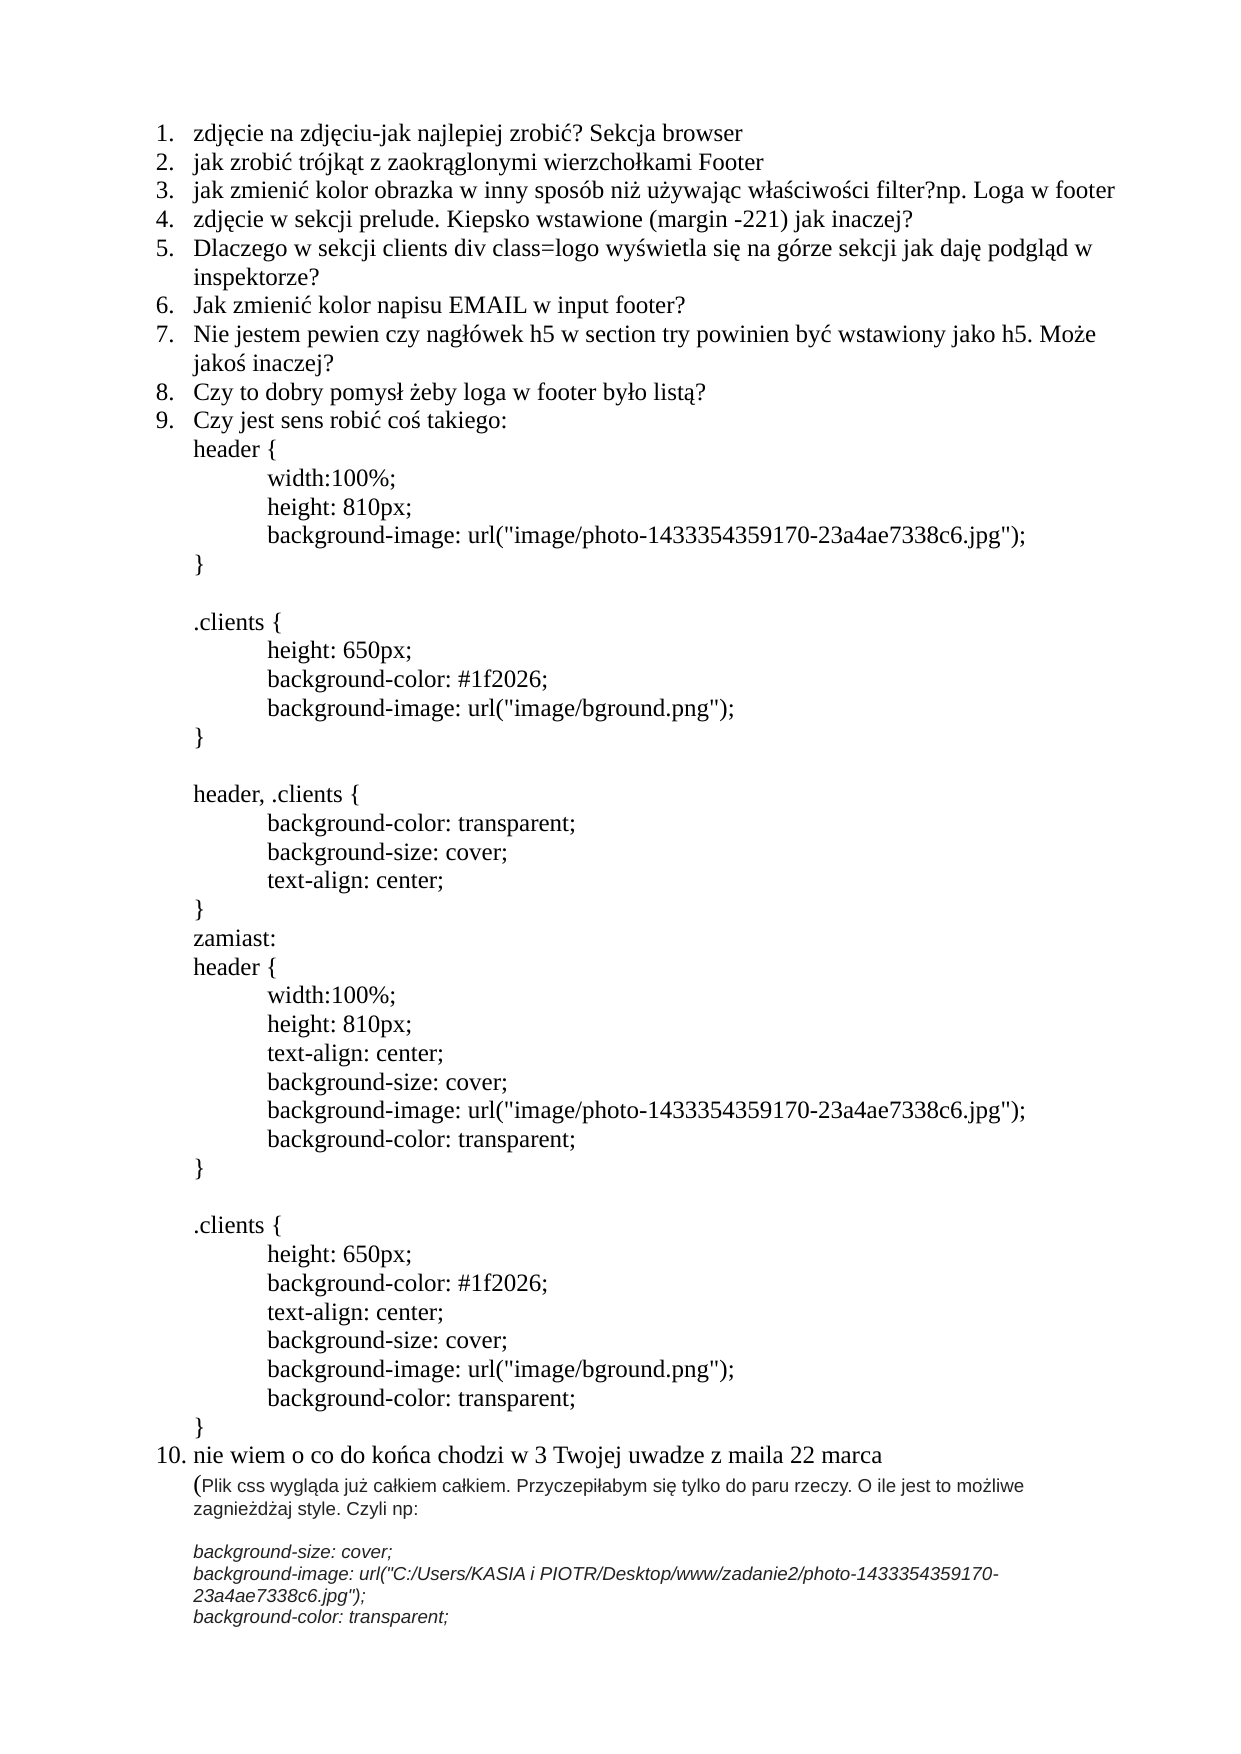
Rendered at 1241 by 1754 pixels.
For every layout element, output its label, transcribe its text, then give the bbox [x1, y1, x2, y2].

list header { [156, 434, 1122, 463]
list background-size: cover; [156, 1326, 1122, 1354]
list .clients { [156, 607, 1122, 636]
list background-color: transparent; [156, 808, 1122, 837]
list .clients { [156, 1211, 1122, 1239]
list Dlaczego w sekcji clients div class=logo wyświetla się na górze sekcji jak daję podgląd w inspektorze? [156, 233, 1122, 291]
list background-image: url("image/photo-1433354359170-23a4ae7338c6.jpg"); [156, 521, 1122, 549]
list nie wiem o co do końca chodzi w 3 Twojej uwadze z maila 22 marca [156, 1441, 1122, 1469]
list Nie jestem pewien czy nagłówek h5 w section try powinien być wstawiony jako h5. Może jakoś inaczej? [156, 319, 1122, 377]
list header, .clients { [156, 779, 1122, 808]
list jak zmienić kolor obrazka w inny sposób niż używając właściwości filter?np. Loga w footer [156, 176, 1122, 204]
list height: 650px; [156, 1239, 1122, 1268]
list height: 810px; [156, 1009, 1122, 1038]
list width:100%; [156, 463, 1122, 492]
list background-color: transparent; [156, 1124, 1122, 1153]
list background-image: url("image/bground.png"); [156, 1354, 1122, 1383]
list background-size: cover; [156, 1067, 1122, 1096]
list } [156, 894, 1122, 923]
list text-align: center; [156, 1297, 1122, 1326]
list Czy to dobry pomysł żeby loga w footer było listą? [156, 377, 1122, 406]
list height: 810px; [156, 492, 1122, 521]
list background-image: url("image/bground.png"); [156, 693, 1122, 722]
list width:100%; [156, 981, 1122, 1009]
list background-color: #1f2026; [156, 664, 1122, 693]
list text-align: center; [156, 1038, 1122, 1067]
list } [156, 1153, 1122, 1182]
list (Plik css wygląda już całkiem całkiem. Przyczepiłabym się tylko do paru rzeczy. O ile jest to możliwe zagnieżdżaj style. Czyli np: background-size: cover; background-image: url("C:/Users/KASIA i PIOTR/Desktop/www/zadanie2/photo-1433354359170-23a4ae7338c6.jpg"); background-color: transparent; [156, 1469, 1122, 1627]
list } [156, 1412, 1122, 1441]
list Jak zmienić kolor napisu EMAIL w input footer? [156, 291, 1122, 319]
list } [156, 549, 1122, 578]
list background-color: transparent; [156, 1383, 1122, 1412]
list background-color: #1f2026; [156, 1268, 1122, 1297]
list zamiast: [156, 923, 1122, 952]
list background-image: url("image/photo-1433354359170-23a4ae7338c6.jpg"); [156, 1096, 1122, 1124]
list zdjęcie w sekcji prelude. Kiepsko wstawione (margin -221) jak inaczej? [156, 204, 1122, 233]
list jak zrobić trójkąt z zaokrąglonymi wierzchołkami Footer [156, 147, 1122, 176]
list background-size: cover; [156, 837, 1122, 866]
list header { [156, 952, 1122, 981]
list } [156, 722, 1122, 751]
list text-align: center; [156, 866, 1122, 894]
list Czy jest sens robić coś takiego: [156, 406, 1122, 434]
list height: 650px; [156, 636, 1122, 664]
list zdjęcie na zdjęciu-jak najlepiej zrobić? Sekcja browser [156, 118, 1122, 147]
